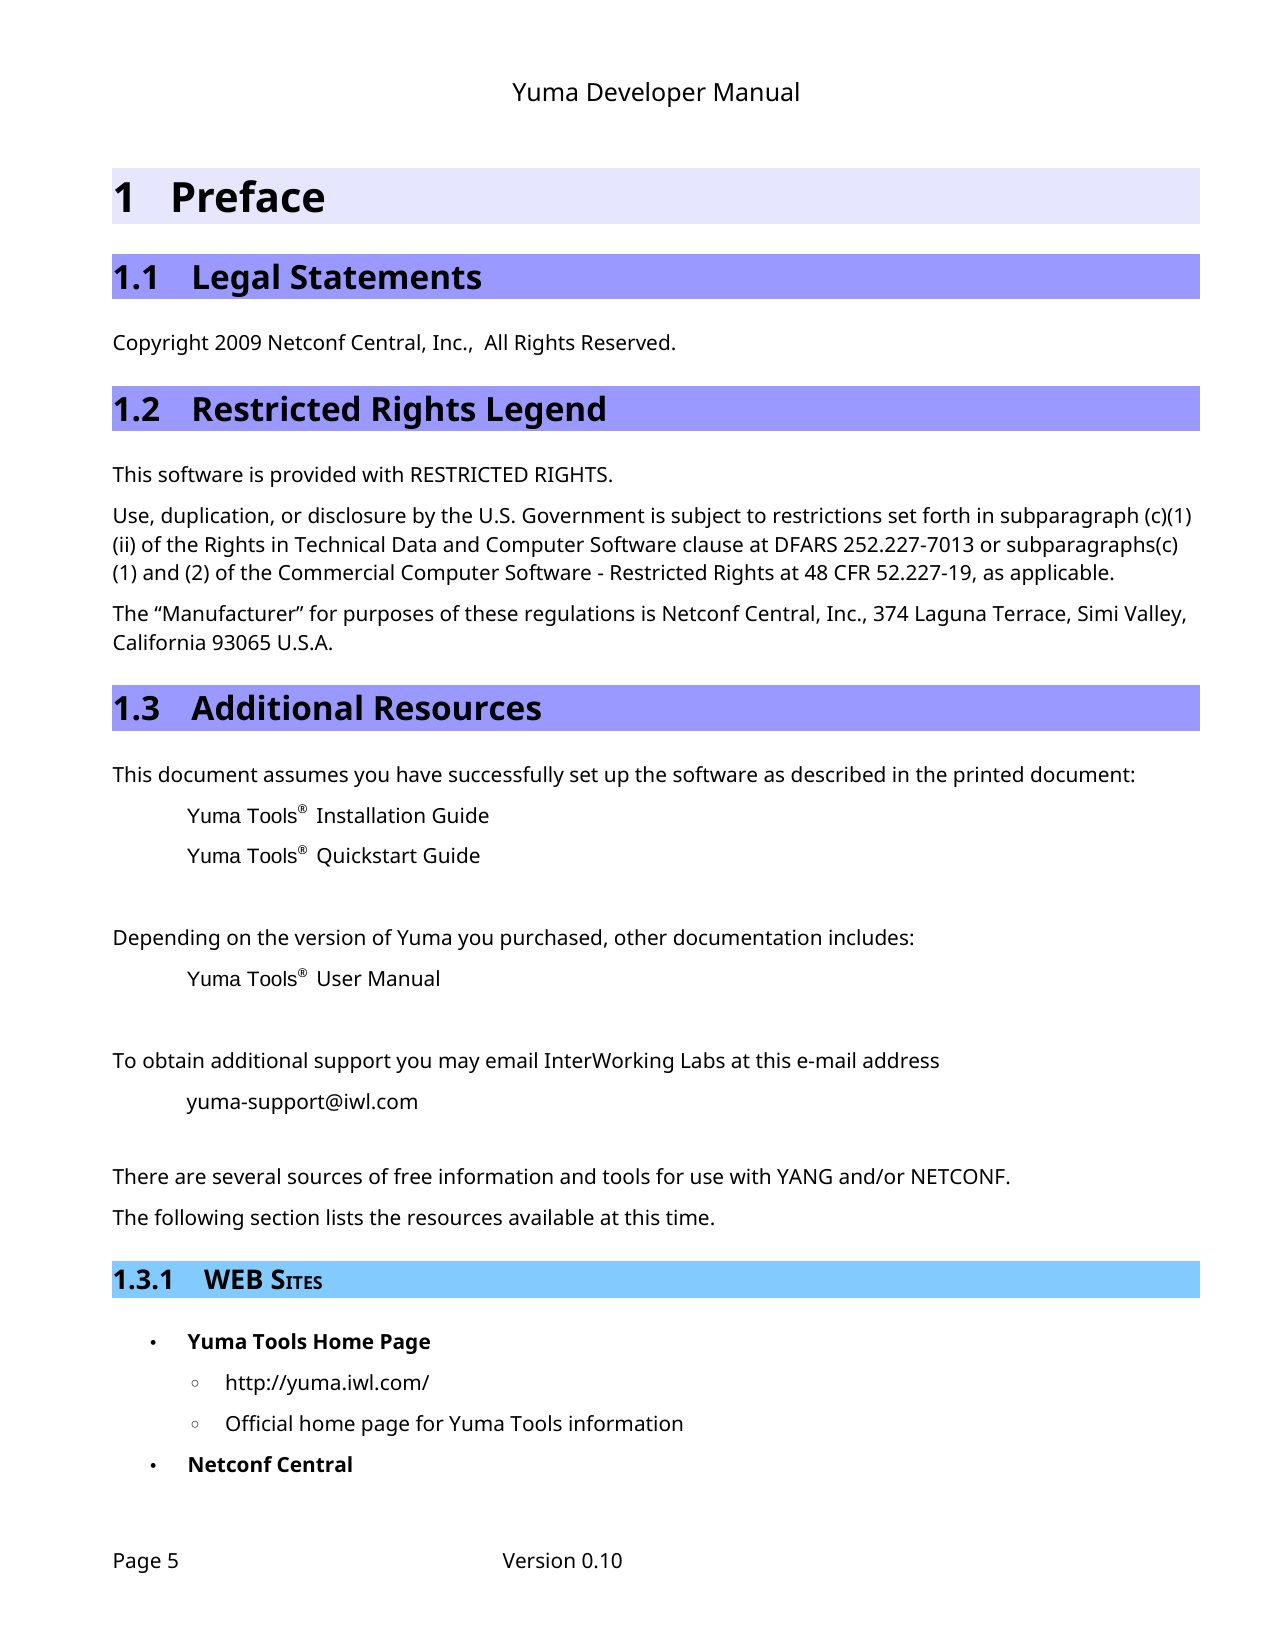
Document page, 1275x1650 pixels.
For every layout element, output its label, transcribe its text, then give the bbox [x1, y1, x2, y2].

text Yuma Tools® Quickstart Guide [112, 842, 1200, 870]
list http://yuma.iwl.com/ [187, 1368, 1200, 1396]
list Yuma Tools Home Page [150, 1327, 1200, 1355]
text This software is provided with RESTRICTED RIGHTS. [112, 460, 1200, 489]
subtitle Preface [112, 168, 1200, 224]
text Use, duplication, or disclosure by the U.S. Government is subject to restrictions set forth in subparagraph (c)(1)(ii) of the Rights in Technical Data and Computer Software clause at DFARS 252.227-7013 or subparagraphs(c)(1) and (2) of the Commercial Computer Software - Restricted Rights at 48 CFR 52.227-19, as applicable. [112, 501, 1200, 587]
text The “Manufacturer” for purposes of these regulations is Netconf Central, Inc., 374 Laguna Terrace, Simi Valley, California 93065 U.S.A. [112, 599, 1200, 656]
text There are several sources of free information and tools for use with YANG and/or NETCONF. [112, 1162, 1200, 1191]
text Yuma Tools® Installation Guide [112, 801, 1200, 829]
subtitle WEB Sites [112, 1261, 1200, 1298]
text This document assumes you have successfully set up the software as described in the printed document: [112, 760, 1200, 788]
subtitle Restricted Rights Legend [112, 386, 1200, 431]
text yuma-support@iwl.com [112, 1087, 1200, 1116]
text Yuma Tools® User Manual [112, 964, 1200, 993]
text To obtain additional support you may email InterWorking Labs at this e-mail address [112, 1046, 1200, 1075]
text The following section lists the resources available at this time. [112, 1203, 1200, 1232]
text Copyright 2009 Netconf Central, Inc., All Rights Reserved. [112, 328, 1200, 357]
subtitle Additional Resources [112, 685, 1200, 731]
subtitle Legal Statements [112, 254, 1200, 299]
list Official home page for Yuma Tools information [187, 1409, 1200, 1437]
text Depending on the version of Yuma you purchased, other documentation includes: [112, 923, 1200, 952]
list Netconf Central [150, 1450, 1200, 1478]
